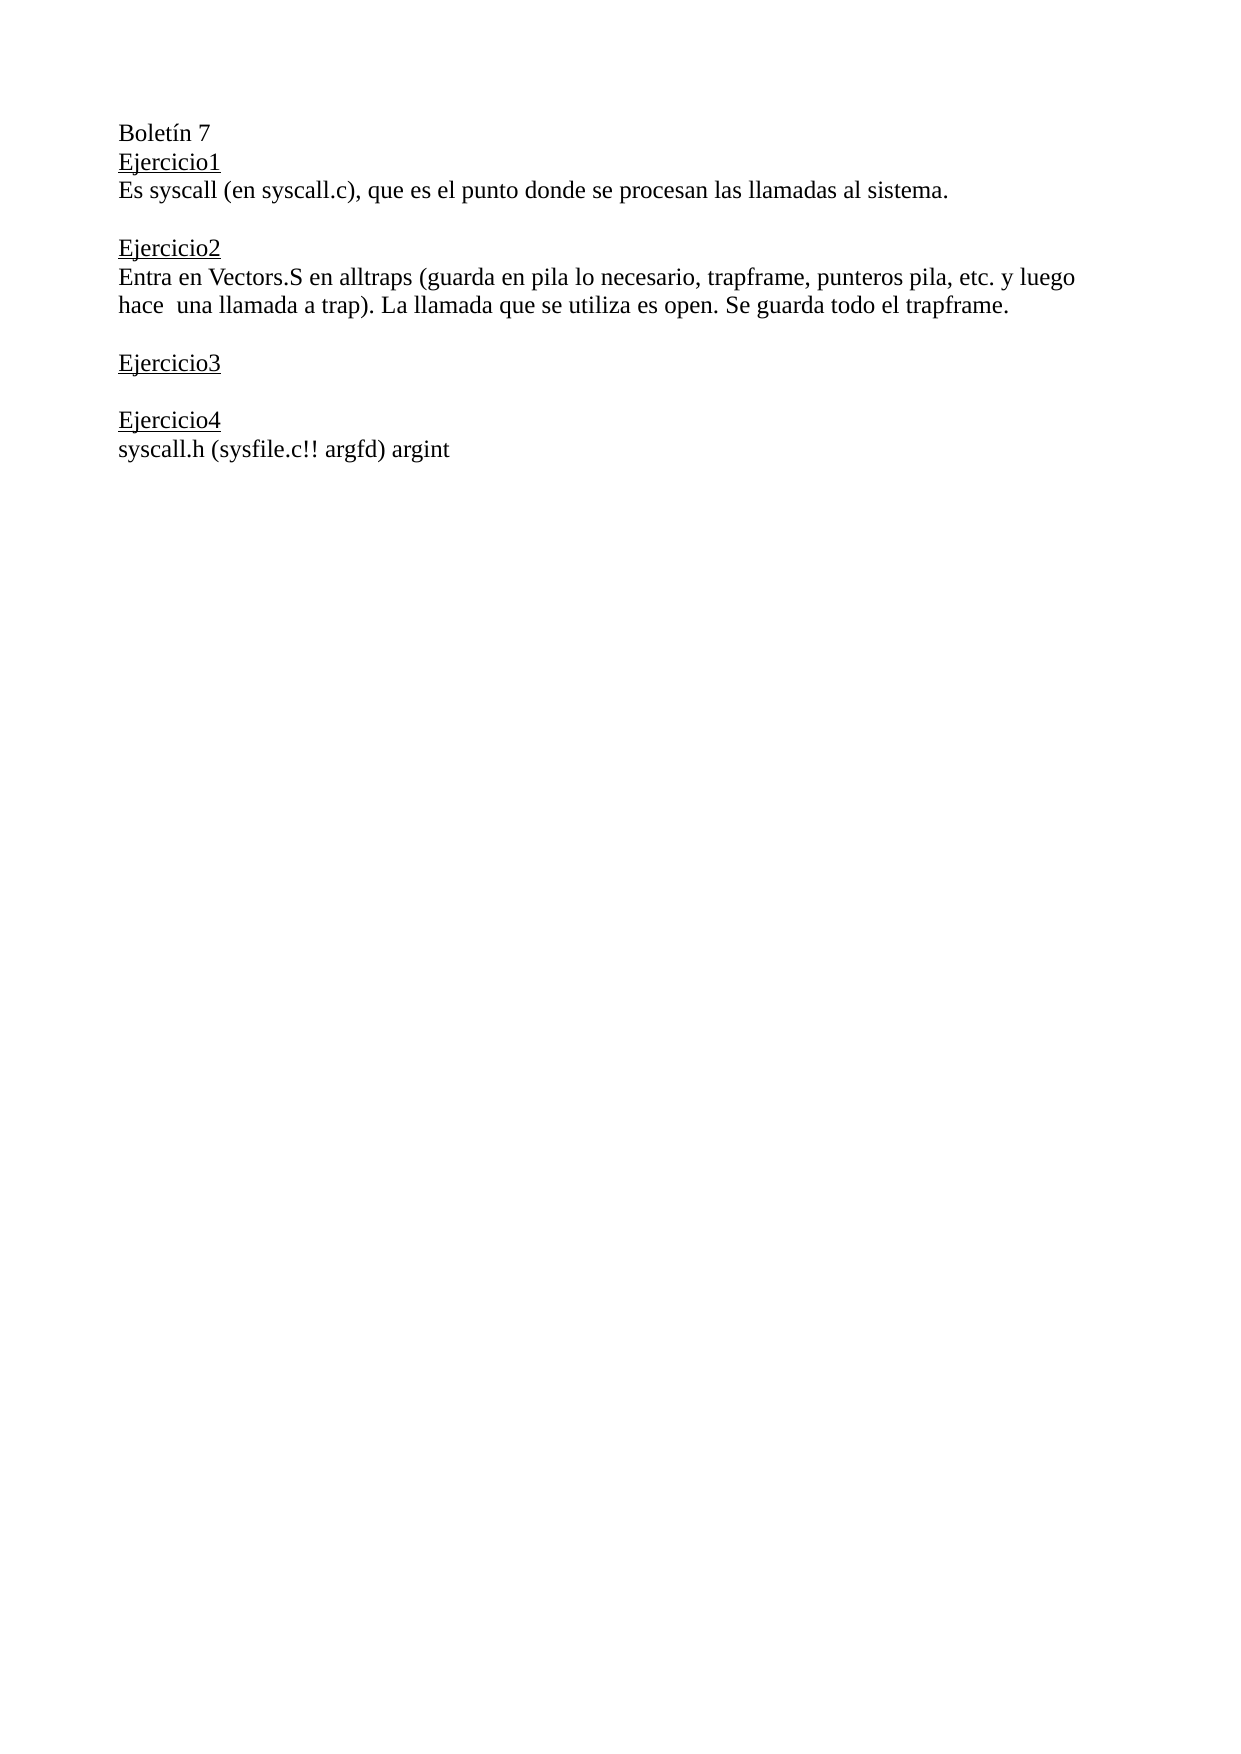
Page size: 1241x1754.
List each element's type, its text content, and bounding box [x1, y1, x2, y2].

text Entra en Vectors.S en alltraps (guarda en pila lo necesario, trapframe, punteros pila, etc. y luego hace una llamada a trap). La llamada que se utiliza es open. Se guarda todo el trapframe. [118, 262, 1122, 319]
text Ejercicio4 [118, 406, 1122, 434]
text Ejercicio2 [118, 233, 1122, 262]
text Ejercicio3 [118, 348, 1122, 377]
text Boletín 7 [118, 118, 1122, 147]
text Es syscall (en syscall.c), que es el punto donde se procesan las llamadas al sistema. [118, 176, 1122, 204]
text syscall.h (sysfile.c!! argfd) argint [118, 434, 1122, 463]
text Ejercicio1 [118, 147, 1122, 176]
